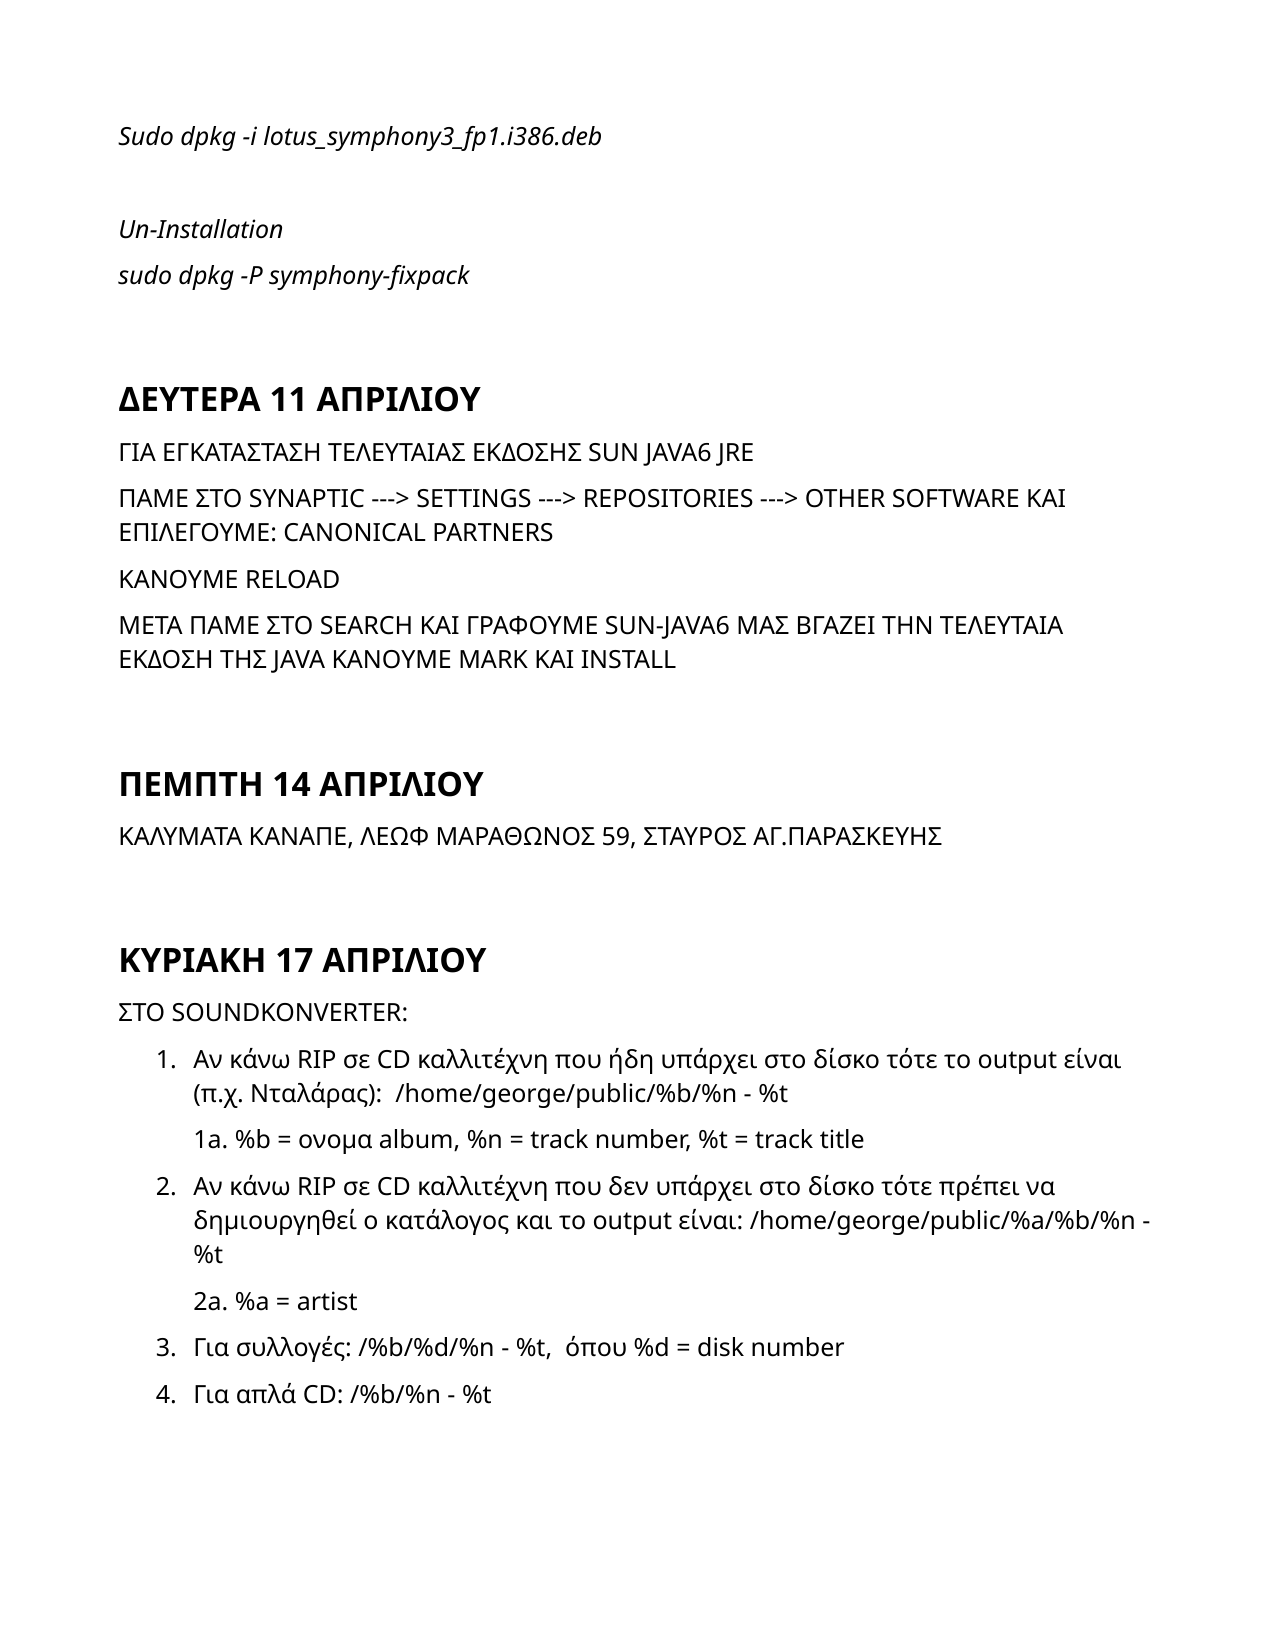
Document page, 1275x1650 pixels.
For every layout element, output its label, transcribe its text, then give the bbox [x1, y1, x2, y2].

text Un-Installation [118, 211, 1157, 245]
text KANOYME RELOAD [118, 561, 1157, 595]
list 1a. %b = ονομα album, %n = track number, %t = track title [156, 1122, 1157, 1156]
list Αν κάνω RIP σε CD καλλιτέχνη που ήδη υπάρχει στο δίσκο τότε το output είναι (π.χ. Νταλάρας): /home/george/public/%b/%n - %t [156, 1041, 1157, 1109]
subtitle ΚΥΡΙΑΚΗ 17 ΑΠΡΙΛΙΟΥ [118, 936, 1157, 982]
text ΚΑΛΥΜΑΤΑ ΚΑΝΑΠΕ, ΛΕΩΦ ΜΑΡΑΘΩΝΟΣ 59, ΣΤΑΥΡΟΣ ΑΓ.ΠΑΡΑΣΚΕΥΗΣ [118, 818, 1157, 852]
subtitle ΔΕΥΤΕΡΑ 11 ΑΠΡΙΛΙΟΥ [118, 376, 1157, 422]
list 2a. %a = artist [156, 1283, 1157, 1317]
text Sudo dpkg -i lotus_symphony3_fp1.i386.deb [118, 118, 1157, 152]
list Αν κάνω RIP σε CD καλλιτέχνη που δεν υπάρχει στο δίσκο τότε πρέπει να δημιουργηθεί ο κατάλογος και το output είναι: /home/george/public/%a/%b/%n - %t [156, 1168, 1157, 1271]
list Για απλά CD: /%b/%n - %t [156, 1376, 1157, 1410]
subtitle ΠΕΜΠΤΗ 14 ΑΠΡΙΛΙΟΥ [118, 760, 1157, 806]
text ΠΑΜΕ ΣΤΟ SYNAPTIC ---> SETTINGS ---> REPOSITORIES ---> OTHER SOFTWARE ΚΑΙ ΕΠΙΛΕΓΟΥΜΕ: CANONICAL PARTNERS [118, 481, 1157, 549]
text sudo dpkg -P symphony-fixpack [118, 258, 1157, 292]
text ΜΕΤΑ ΠΑΜΕ ΣΤΟ SEARCH ΚΑΙ ΓΡΑΦΟΥΜΕ SUN-JAVA6 ΜΑΣ ΒΓΑΖΕΙ ΤΗΝ ΤΕΛΕΥΤΑΙΑ ΕΚΔΟΣΗ ΤΗΣ JAVA ΚΑΝΟΥΜΕ MARK ΚΑΙ INSTALL [118, 608, 1157, 676]
text ΣΤΟ SOUNDKONVERTER: [118, 995, 1157, 1029]
text ΓΙΑ ΕΓΚΑΤΑΣΤΑΣΗ ΤΕΛΕΥΤΑΙΑΣ ΕΚΔΟΣΗΣ SUN JAVA6 JRE [118, 434, 1157, 468]
list Για συλλογές: /%b/%d/%n - %t, όπου %d = disk number [156, 1330, 1157, 1364]
